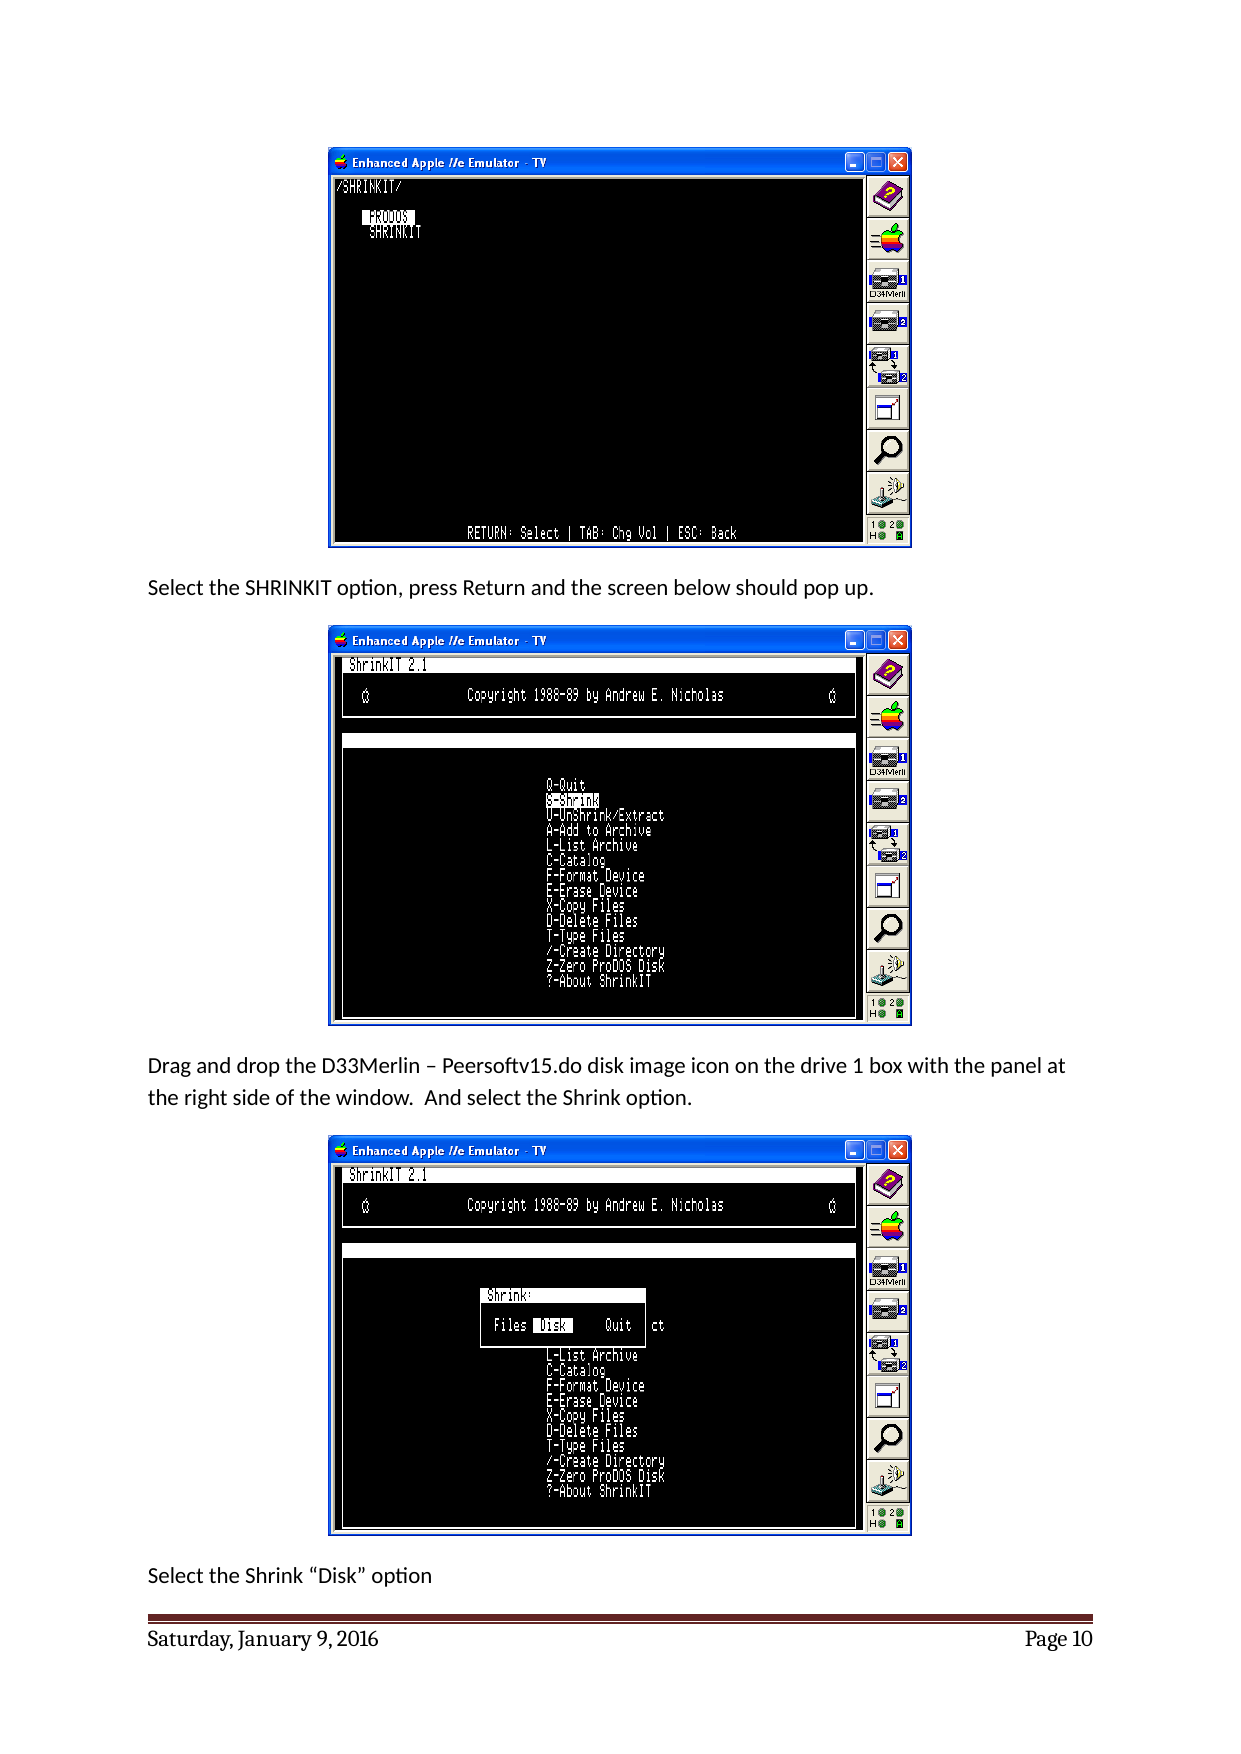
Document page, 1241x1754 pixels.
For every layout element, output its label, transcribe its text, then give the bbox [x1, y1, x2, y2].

picture [328, 147, 912, 548]
text Select the SHRINKIT option, press Return and the screen below should pop up. [148, 573, 1093, 601]
text Drag and drop the D33Merlin – Peersoftv15.do disk image icon on the drive 1 box with the panel at the right side of the window. And select the Shrink option. [148, 1051, 1093, 1111]
picture [328, 625, 912, 1026]
text Select the Shrink “Disk” option [148, 1561, 1093, 1589]
picture [328, 1135, 912, 1536]
